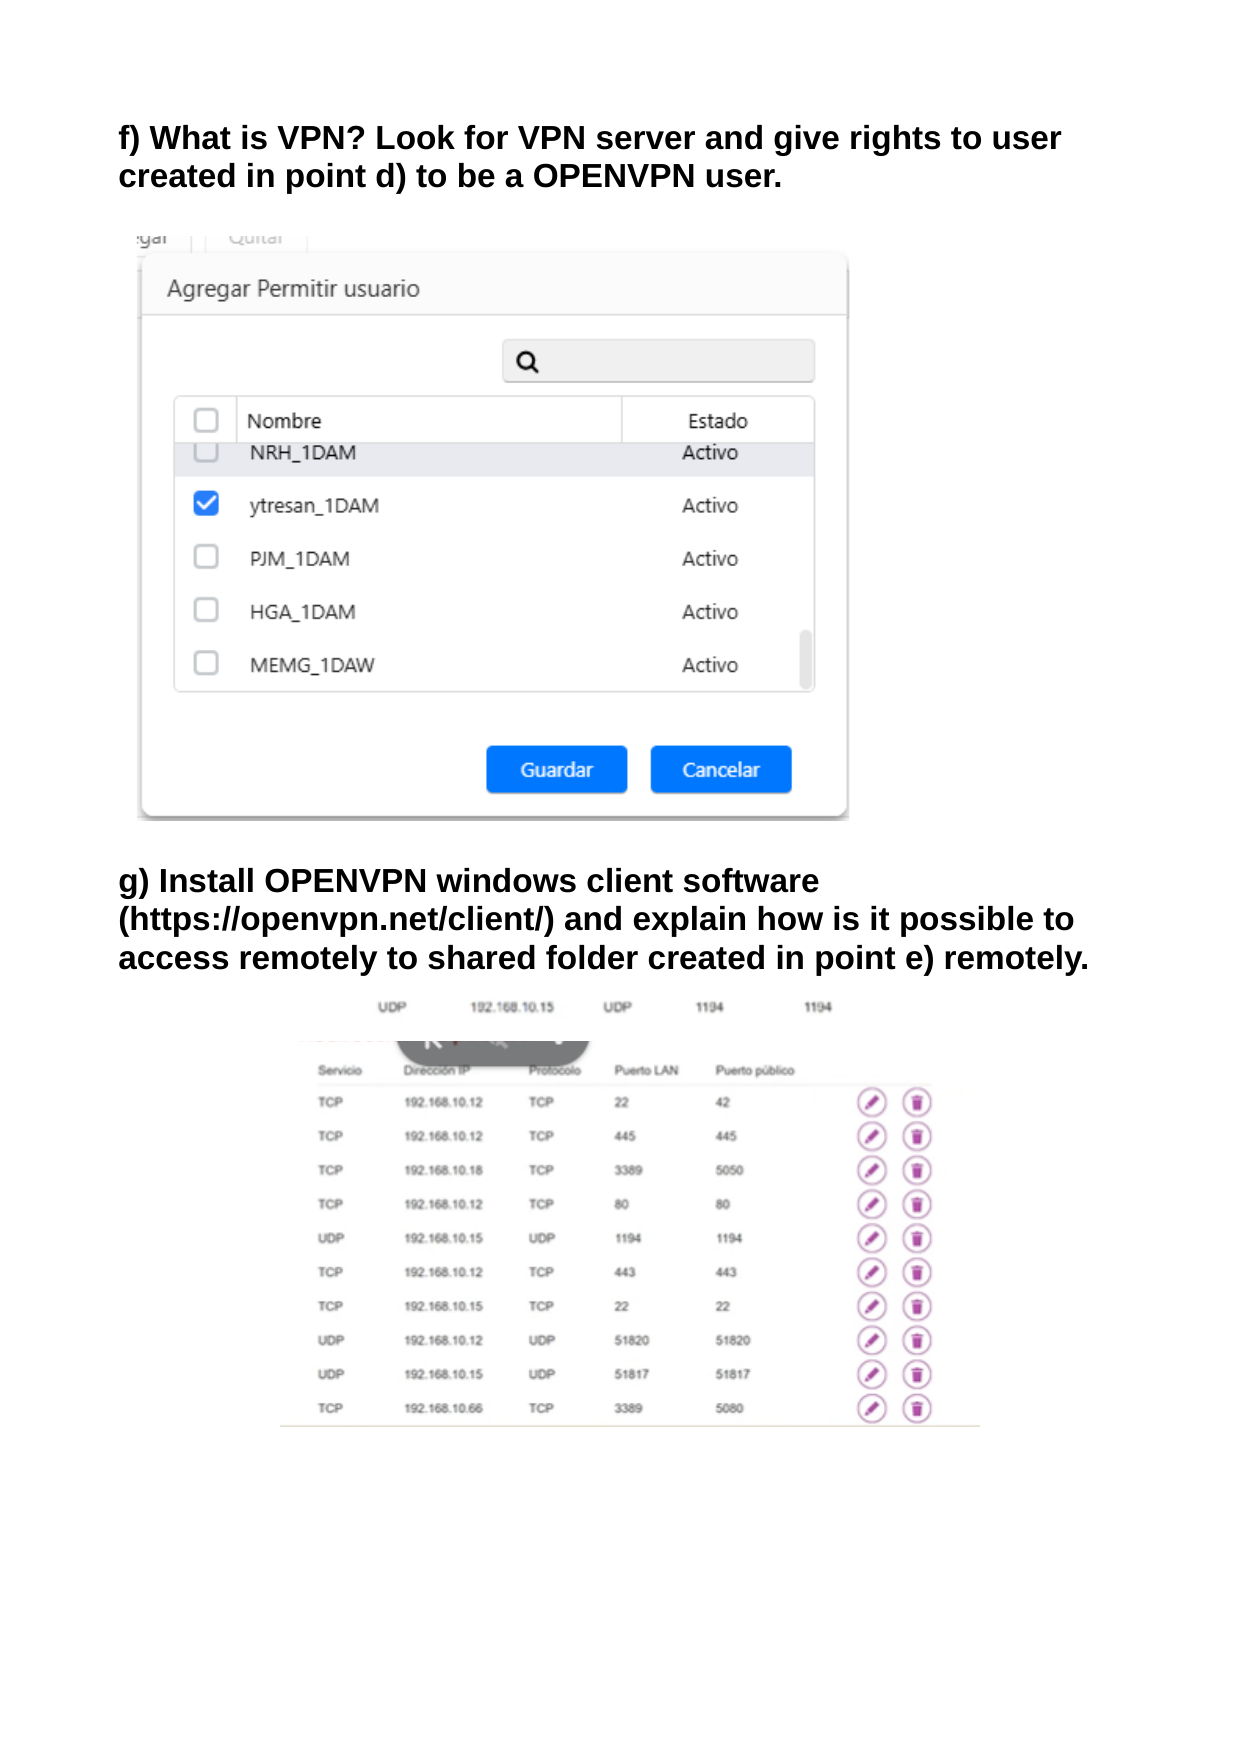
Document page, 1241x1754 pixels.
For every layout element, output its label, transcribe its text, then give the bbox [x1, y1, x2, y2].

picture [367, 991, 866, 1029]
subtitle g) Install OPENVPN windows client software (https://openvpn.net/client/) and explain how is it possible to access remotely to shared folder created in point e) remotely. [118, 861, 1122, 976]
subtitle f) What is VPN? Look for VPN server and give rights to user created in point d) to be a OPENVPN user. [118, 118, 1122, 195]
picture [136, 236, 850, 821]
picture [280, 1041, 980, 1427]
